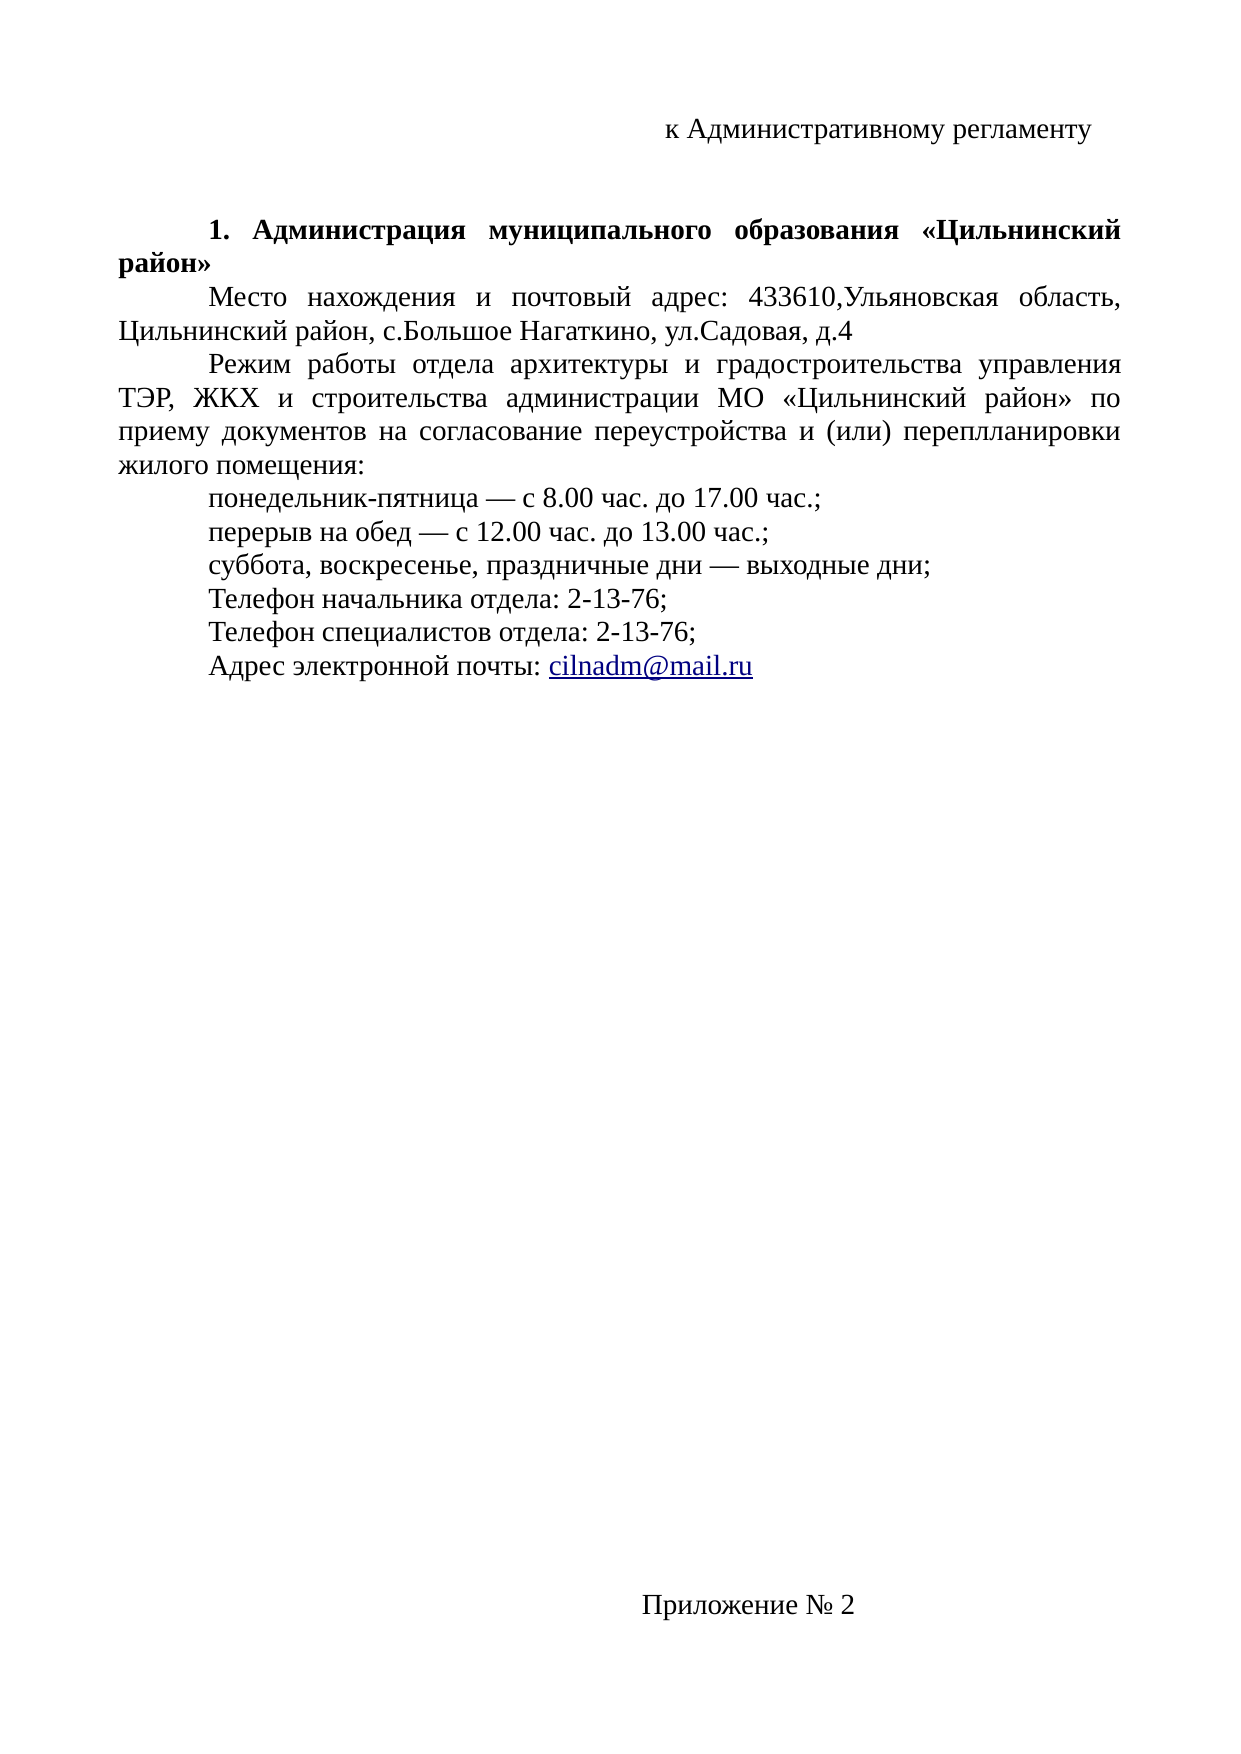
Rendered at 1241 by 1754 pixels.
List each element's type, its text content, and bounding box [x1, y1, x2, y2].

text Место нахождения и почтовый адрес: 433610,Ульяновская область, Цильнинский район, с.Большое Нагаткино, ул.Садовая, д.4 [118, 279, 1122, 346]
text Телефон начальника отдела: 2-13-76; [118, 581, 1122, 614]
text перерыв на обед — с 12.00 час. до 13.00 час.; [118, 514, 1122, 547]
text суббота, воскресенье, праздничные дни — выходные дни; [118, 547, 1122, 581]
text к Административному регламенту [118, 111, 1122, 145]
text Режим работы отдела архитектуры и градостроительства управления ТЭР, ЖКХ и строительства администрации МО «Цильнинский район» по приему документов на согласование переустройства и (или) переплланировки жилого помещения: [118, 346, 1122, 480]
text Телефон специалистов отдела: 2-13-76; [118, 614, 1122, 648]
text понедельник-пятница — с 8.00 час. до 17.00 час.; [118, 480, 1122, 514]
text 1. Администрация муниципального образования «Цильнинский район» [118, 212, 1122, 279]
text Адрес электронной почты: cilnadm@mail.ru [118, 648, 1122, 682]
text Приложение № 2 [118, 1587, 1122, 1621]
